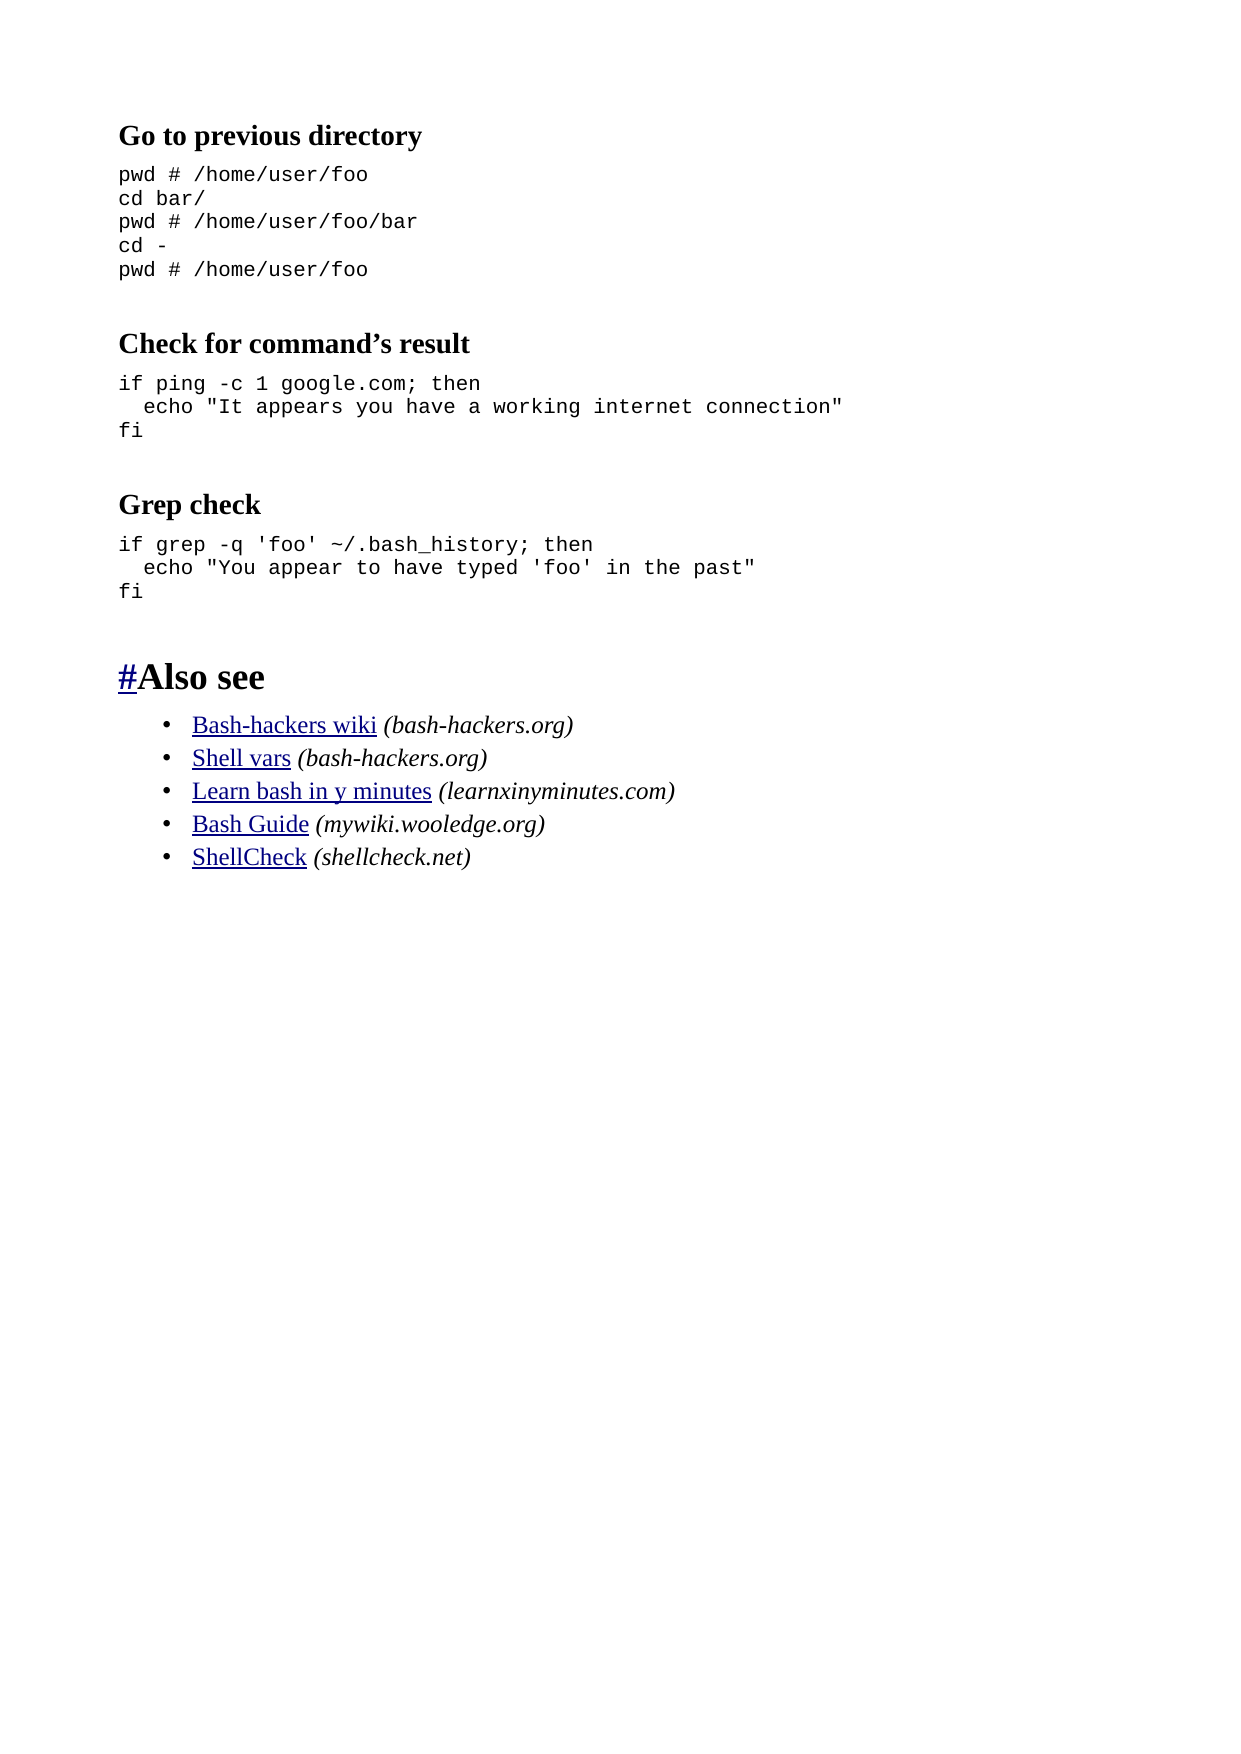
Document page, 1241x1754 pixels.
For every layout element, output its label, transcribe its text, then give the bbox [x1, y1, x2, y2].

text cd bar/ [118, 188, 1122, 211]
subtitle Go to previous directory [118, 118, 1122, 152]
list ShellCheck (shellcheck.net) [162, 842, 1122, 871]
text if grep -q 'foo' ~/.bash_history; then [118, 533, 1122, 557]
text if ping -c 1 google.com; then [118, 372, 1122, 396]
list Learn bash in y minutes (learnxinyminutes.com) [162, 776, 1122, 805]
subtitle #Also see [118, 655, 1122, 698]
list Shell vars (bash-hackers.org) [162, 743, 1122, 772]
subtitle Check for command’s result [118, 326, 1122, 360]
list Bash-hackers wiki (bash-hackers.org) [162, 710, 1122, 739]
list Bash Guide (mywiki.wooledge.org) [162, 809, 1122, 838]
text cd - [118, 235, 1122, 259]
text fi [118, 581, 1122, 604]
subtitle Grep check [118, 487, 1122, 521]
text pwd # /home/user/foo [118, 259, 1122, 282]
text pwd # /home/user/foo/bar [118, 211, 1122, 235]
text echo "It appears you have a working internet connection" [118, 396, 1122, 420]
text echo "You appear to have typed 'foo' in the past" [118, 557, 1122, 581]
text fi [118, 420, 1122, 443]
text pwd # /home/user/foo [118, 164, 1122, 188]
